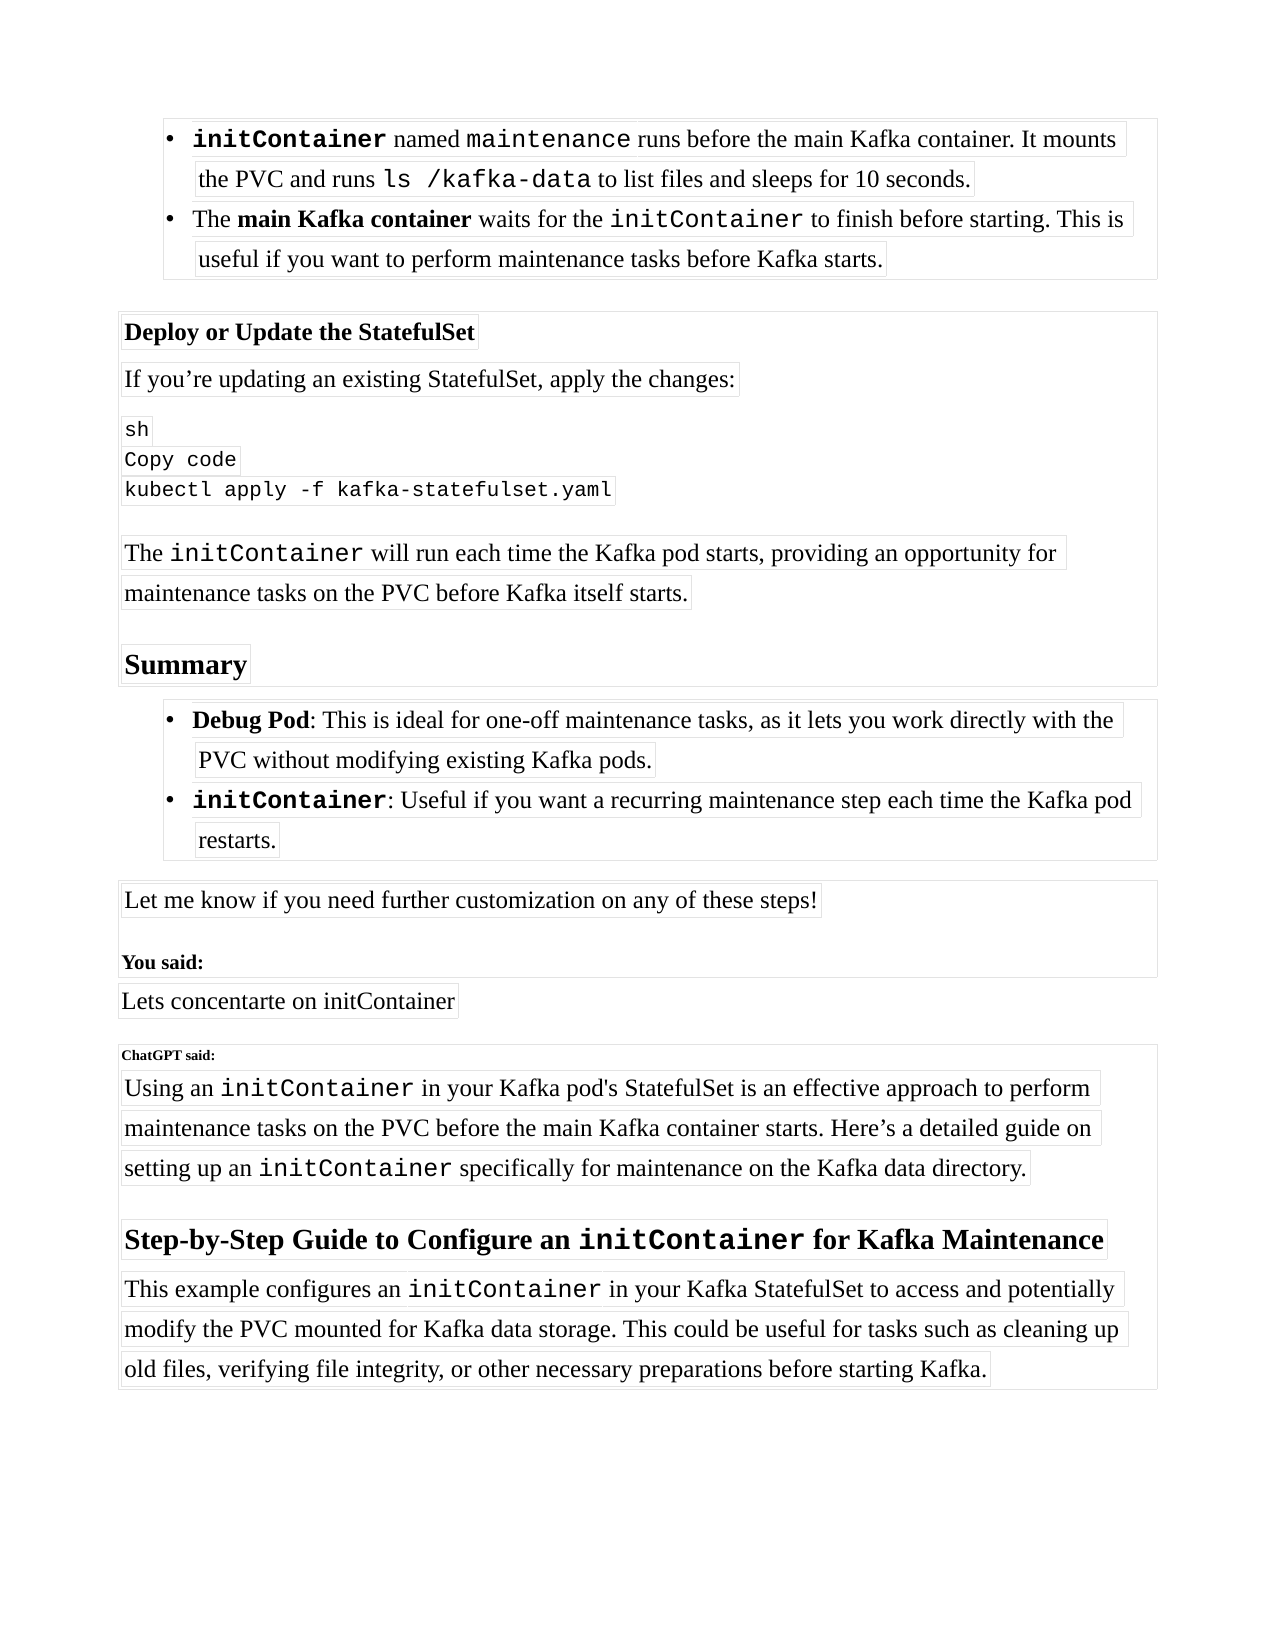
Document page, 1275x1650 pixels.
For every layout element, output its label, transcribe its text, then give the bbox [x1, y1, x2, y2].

subtitle Deploy or Update the StatefulSet [119, 312, 1157, 349]
text Copy code [122, 447, 240, 472]
list initContainer named maintenance runs before the main Kafka container. It mounts the PVC and runs ls /kafka-data to list files and sleeps for 10 seconds. [164, 119, 1157, 196]
list initContainer: Useful if you want a recurring maintenance step each time the Kafka pod restarts. [164, 779, 1157, 860]
subtitle You said: [119, 947, 1157, 977]
text The initContainer will run each time the Kafka pod starts, providing an opportunity for maintenance tasks on the PVC before Kafka itself starts. [119, 532, 1157, 609]
text This example configures an initContainer in your Kafka StatefulSet to access and potentially modify the PVC mounted for Kafka data storage. This could be useful for tasks such as cleaning up old files, verifying file integrity, or other necessary preparations before starting Kafka. [119, 1268, 1157, 1389]
text Lets concentarte on initContainer [119, 984, 458, 1018]
subtitle Step-by-Step Guide to Configure an initContainer for Kafka Maintenance [119, 1216, 1157, 1259]
text [459, 983, 1157, 1018]
text kubectl apply -f kafka-statefulset.yaml [241, 472, 1157, 505]
text Copy code [153, 443, 1157, 472]
text sh [119, 413, 1157, 443]
text Let me know if you need further customization on any of these steps! [119, 881, 1157, 917]
text kubectl apply -f kafka-statefulset.yaml [122, 477, 615, 505]
subtitle Summary [119, 641, 1157, 686]
list Debug Pod: This is ideal for one-off maintenance tasks, as it lets you work directly with the PVC without modifying existing Kafka pods. [164, 700, 1157, 777]
list The main Kafka container waits for the initContainer to finish before starting. This is useful if you want to perform maintenance tasks before Kafka starts. [164, 198, 1157, 279]
text If you’re updating an existing StatefulSet, apply the changes: [119, 358, 1157, 396]
subtitle ChatGPT said: [119, 1045, 1157, 1064]
text Using an initContainer in your Kafka pod's StatefulSet is an effective approach to perform maintenance tasks on the PVC before the main Kafka container starts. Here’s a detailed guide on setting up an initContainer specifically for maintenance on the Kafka data directory. [119, 1067, 1157, 1185]
